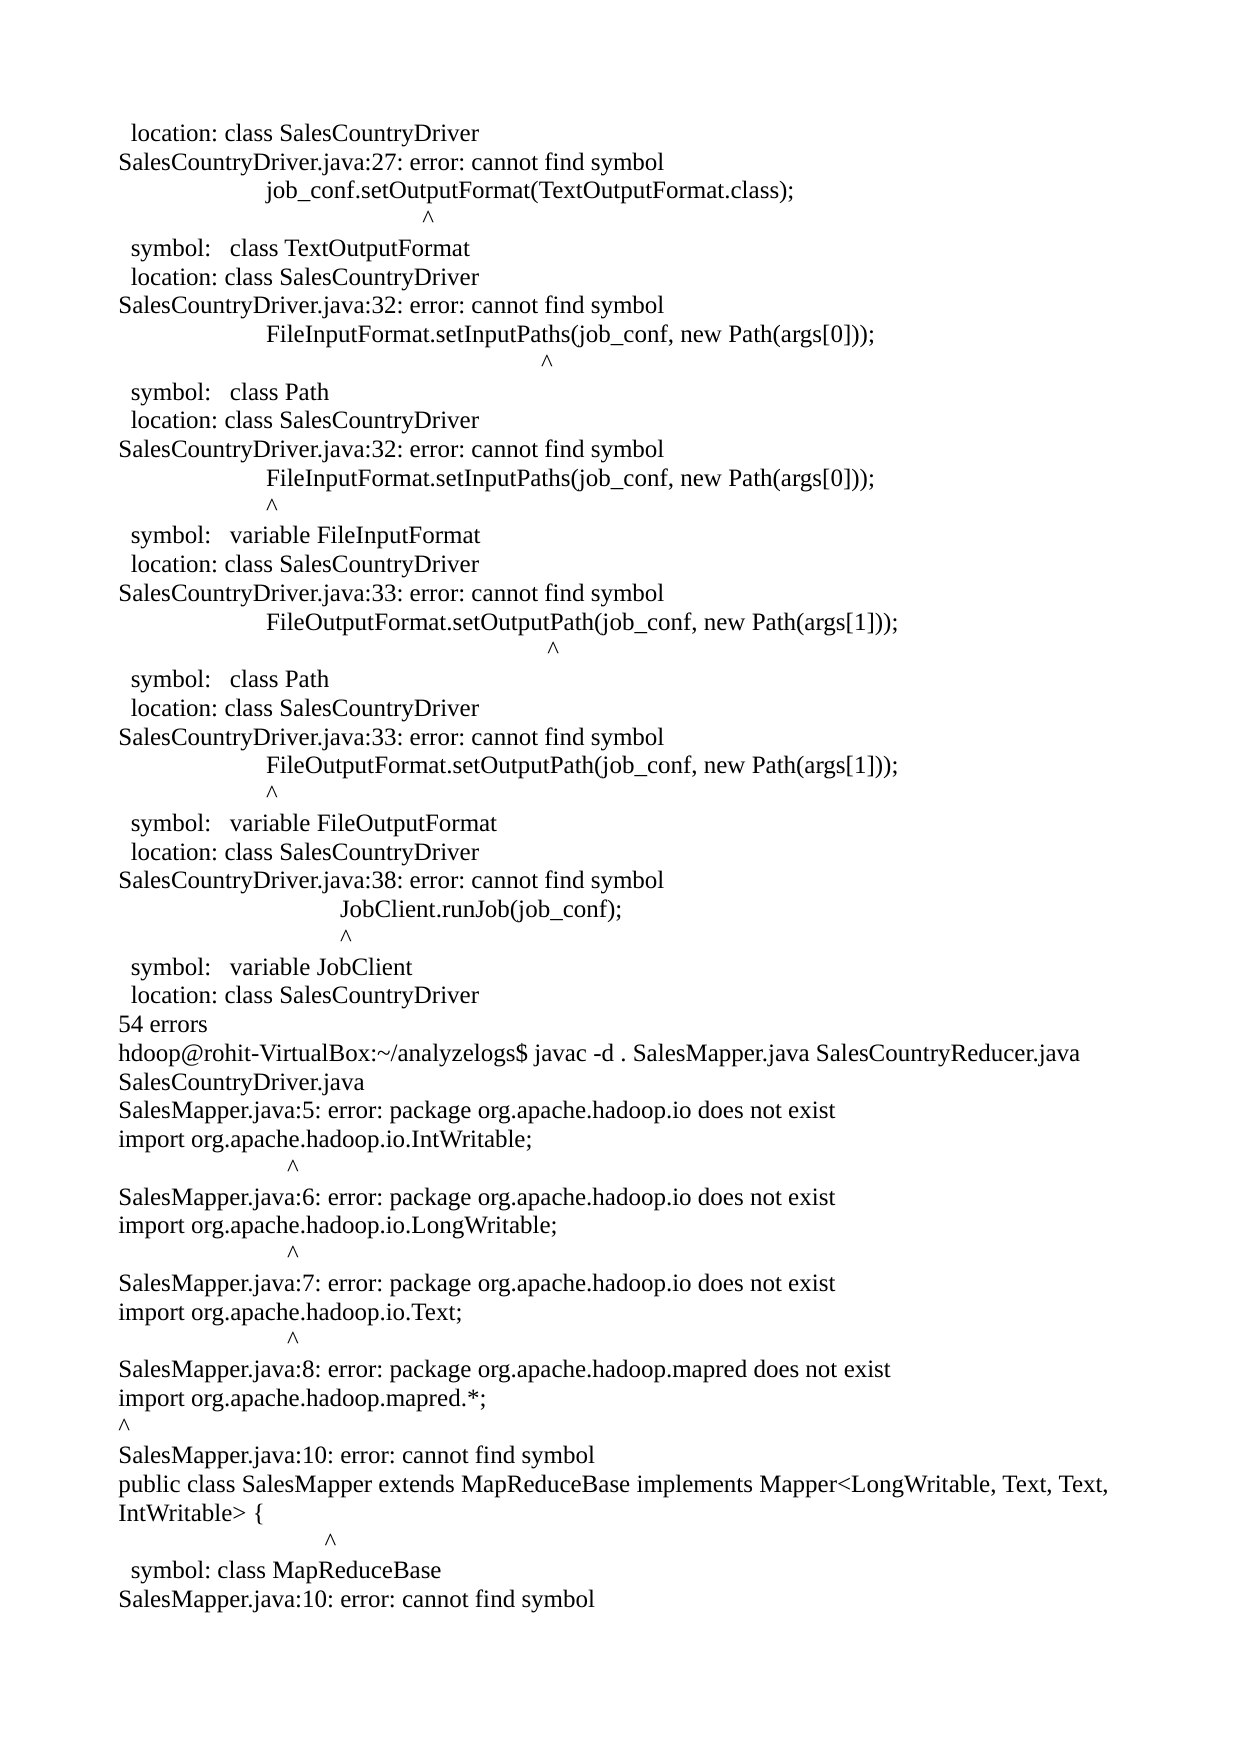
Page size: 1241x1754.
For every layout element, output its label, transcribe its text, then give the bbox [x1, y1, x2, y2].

text 54 errors [118, 1009, 1122, 1038]
text location: class SalesCountryDriver [118, 118, 1122, 147]
text symbol: variable JobClient [118, 952, 1122, 981]
text symbol: class MapReduceBase [118, 1556, 1122, 1584]
text location: class SalesCountryDriver [118, 406, 1122, 434]
text symbol: class Path [118, 664, 1122, 693]
text FileOutputFormat.setOutputPath(job_conf, new Path(args[1])); [118, 607, 1122, 636]
text location: class SalesCountryDriver [118, 262, 1122, 291]
text ^ [118, 492, 1122, 521]
text location: class SalesCountryDriver [118, 837, 1122, 866]
text location: class SalesCountryDriver [118, 693, 1122, 722]
text location: class SalesCountryDriver [118, 981, 1122, 1009]
text SalesMapper.java:10: error: cannot find symbol [118, 1584, 1122, 1613]
text symbol: class Path [118, 377, 1122, 406]
text hdoop@rohit-VirtualBox:~/analyzelogs$ javac -d . SalesMapper.java SalesCountryReducer.java SalesCountryDriver.java [118, 1038, 1122, 1096]
text SalesCountryDriver.java:32: error: cannot find symbol [118, 434, 1122, 463]
text ^ [118, 1326, 1122, 1354]
text SalesMapper.java:6: error: package org.apache.hadoop.io does not exist [118, 1182, 1122, 1211]
text ^ [118, 1239, 1122, 1268]
text import org.apache.hadoop.io.IntWritable; [118, 1124, 1122, 1153]
text ^ [118, 923, 1122, 952]
text symbol: class TextOutputFormat [118, 233, 1122, 262]
text SalesCountryDriver.java:27: error: cannot find symbol [118, 147, 1122, 176]
text SalesMapper.java:10: error: cannot find symbol [118, 1441, 1122, 1469]
text SalesCountryDriver.java:33: error: cannot find symbol [118, 578, 1122, 607]
text SalesCountryDriver.java:38: error: cannot find symbol [118, 866, 1122, 894]
text import org.apache.hadoop.io.LongWritable; [118, 1211, 1122, 1239]
text symbol: variable FileInputFormat [118, 521, 1122, 549]
text ^ [118, 779, 1122, 808]
text ^ [118, 1153, 1122, 1182]
text SalesCountryDriver.java:32: error: cannot find symbol [118, 291, 1122, 319]
text SalesMapper.java:7: error: package org.apache.hadoop.io does not exist [118, 1268, 1122, 1297]
text import org.apache.hadoop.io.Text; [118, 1297, 1122, 1326]
text import org.apache.hadoop.mapred.*; [118, 1383, 1122, 1412]
text SalesMapper.java:8: error: package org.apache.hadoop.mapred does not exist [118, 1354, 1122, 1383]
text FileInputFormat.setInputPaths(job_conf, new Path(args[0])); [118, 319, 1122, 348]
text location: class SalesCountryDriver [118, 549, 1122, 578]
text symbol: variable FileOutputFormat [118, 808, 1122, 837]
text ^ [118, 636, 1122, 664]
text ^ [118, 348, 1122, 377]
text job_conf.setOutputFormat(TextOutputFormat.class); [118, 176, 1122, 204]
text JobClient.runJob(job_conf); [118, 894, 1122, 923]
text FileInputFormat.setInputPaths(job_conf, new Path(args[0])); [118, 463, 1122, 492]
text ^ [118, 1412, 1122, 1441]
text public class SalesMapper extends MapReduceBase implements Mapper<LongWritable, Text, Text, IntWritable> { [118, 1469, 1122, 1527]
text ^ [118, 1527, 1122, 1556]
text FileOutputFormat.setOutputPath(job_conf, new Path(args[1])); [118, 751, 1122, 779]
text SalesCountryDriver.java:33: error: cannot find symbol [118, 722, 1122, 751]
text ^ [118, 204, 1122, 233]
text SalesMapper.java:5: error: package org.apache.hadoop.io does not exist [118, 1096, 1122, 1124]
